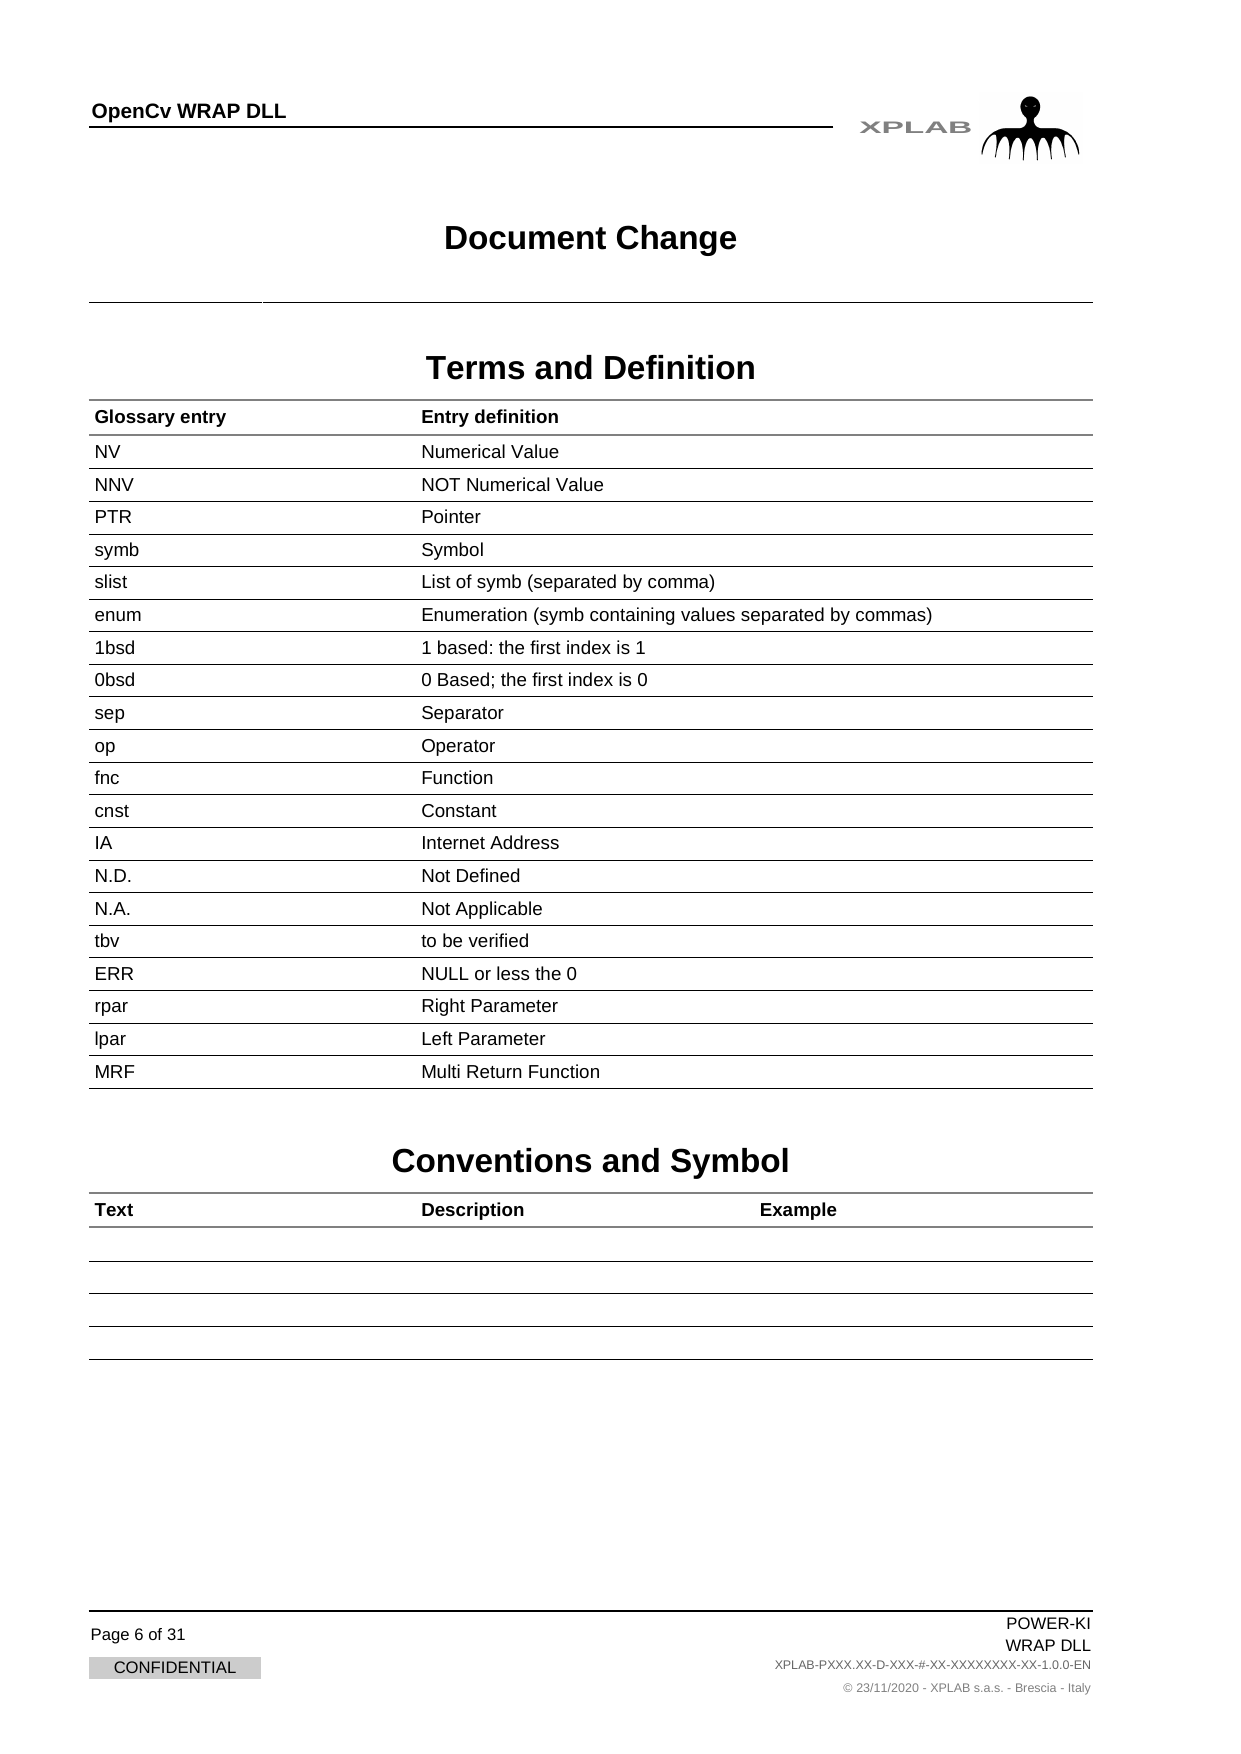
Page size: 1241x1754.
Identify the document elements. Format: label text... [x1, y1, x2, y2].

table_cell List of symb (separated by comma) [415, 567, 1093, 599]
table_cell NNV [89, 469, 415, 501]
table_cell [89, 1327, 415, 1359]
table_cell lpar [89, 1024, 415, 1055]
table_cell Separator [415, 697, 1093, 729]
table_cell [754, 1228, 1093, 1261]
table_cell Right Parameter [415, 991, 1093, 1023]
table_cell Numerical Value [415, 436, 1093, 468]
table_cell [415, 1228, 754, 1261]
table_header Description [415, 1194, 754, 1226]
table_cell Pointer [415, 502, 1093, 534]
table_cell [415, 1327, 1093, 1359]
table_cell to be verified [415, 926, 1093, 957]
table_cell Not Applicable [415, 893, 1093, 925]
text Document Change [88, 220, 1093, 257]
table_cell enum [89, 600, 415, 631]
table_header [89, 269, 262, 302]
table_cell Symbol [415, 535, 1093, 566]
table_header Entry definition [415, 401, 1093, 434]
table_cell Function [415, 763, 1093, 794]
table_cell N.A. [89, 893, 415, 925]
table_cell rpar [89, 991, 415, 1023]
table_cell 1bsd [89, 632, 415, 664]
picture [978, 92, 1083, 164]
table_cell MRF [89, 1056, 415, 1088]
table_cell Internet Address [415, 828, 1093, 860]
text Terms and Definition [88, 350, 1093, 387]
table_header Text [89, 1194, 415, 1226]
table_cell Multi Return Function [415, 1056, 1093, 1088]
table_cell [415, 1294, 754, 1326]
table_cell [89, 1228, 415, 1261]
table_cell PTR [89, 502, 415, 534]
table_cell N.D. [89, 861, 415, 892]
table_cell NV [89, 436, 415, 468]
table_cell Constant [415, 795, 1093, 827]
table_cell sep [89, 697, 415, 729]
table_cell [754, 1294, 1093, 1326]
table_cell IA [89, 828, 415, 860]
table_cell NULL or less the 0 [415, 958, 1093, 990]
text Conventions and Symbol [88, 1142, 1093, 1179]
table_cell Left Parameter [415, 1024, 1093, 1055]
table_cell [89, 1262, 415, 1293]
table_cell Operator [415, 730, 1093, 762]
table_cell fnc [89, 763, 415, 794]
table_cell cnst [89, 795, 415, 827]
table_cell [754, 1262, 1093, 1293]
table_cell Not Defined [415, 861, 1093, 892]
table_cell 0 Based; the first index is 0 [415, 665, 1093, 696]
table_cell slist [89, 567, 415, 599]
table_cell NOT Numerical Value [415, 469, 1093, 501]
table_header [263, 269, 1093, 302]
table_cell symb [89, 535, 415, 566]
table_cell ERR [89, 958, 415, 990]
table_cell 1 based: the first index is 1 [415, 632, 1093, 664]
table_cell [89, 1294, 415, 1326]
table_cell 0bsd [89, 665, 415, 696]
table_header Example [754, 1194, 1093, 1226]
table_cell Enumeration (symb containing values separated by commas) [415, 600, 1093, 631]
table_cell [415, 1262, 754, 1293]
table_cell tbv [89, 926, 415, 957]
table_cell op [89, 730, 415, 762]
table_header Glossary entry [89, 401, 415, 434]
